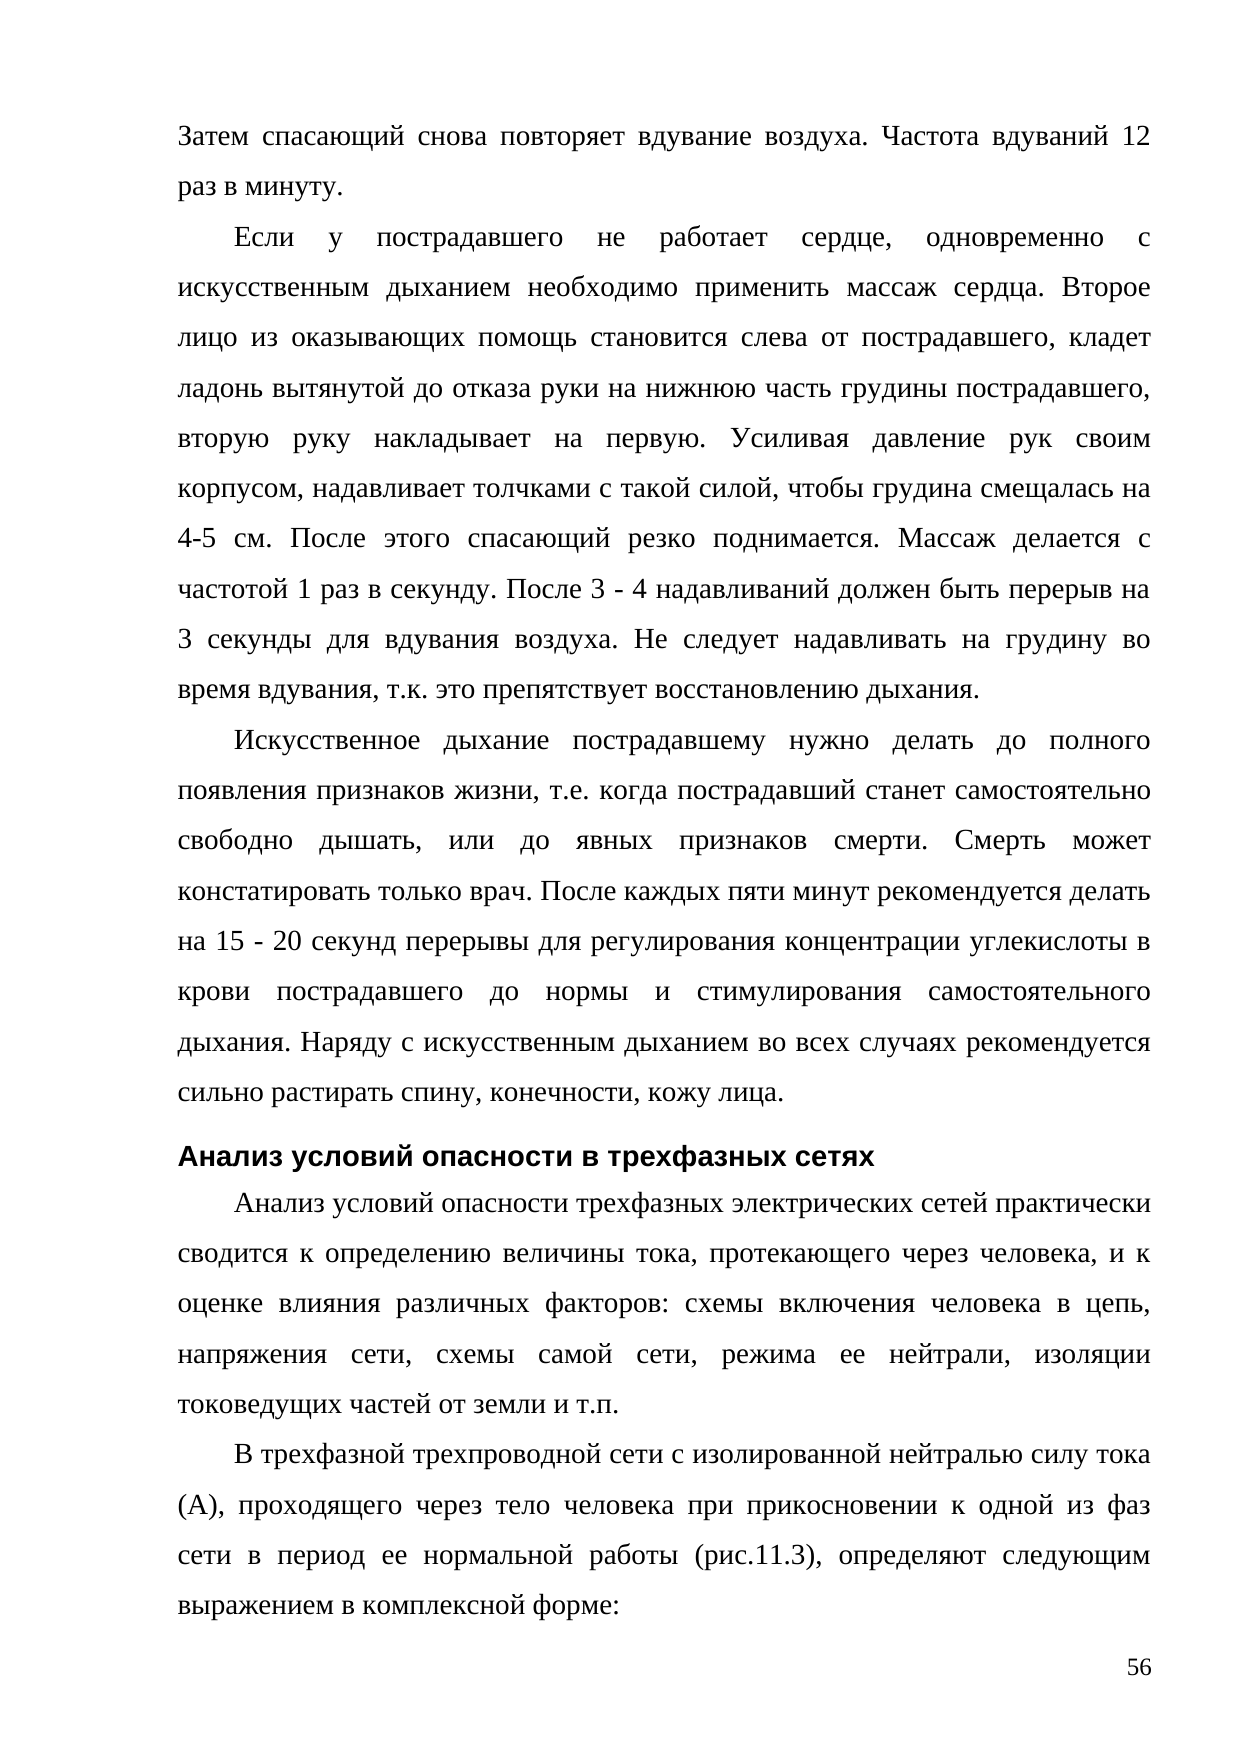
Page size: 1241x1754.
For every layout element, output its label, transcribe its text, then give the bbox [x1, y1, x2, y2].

text Искусственное дыхание пострадавшему нужно делать до полного появления признаков жизни, т.е. когда пострадавший станет самостоятельно свободно дышать, или до явных признаков смерти. Смерть может констатировать только врач. После каждых пяти минут рекомендуется делать на 15 - 20 секунд перерывы для регулирования концентрации углекислоты в крови пострадавшего до нормы и стимулирования самостоятельного дыхания. Наряду с искусственным дыханием во всех случаях рекомендуется сильно растирать спину, конечности, кожу лица. [177, 722, 1152, 1108]
text Анализ условий опасности трехфазных электрических сетей практически сводится к определению величины тока, протекающего через человека, и к оценке влияния различных факторов: схемы включения человека в цепь, напряжения сети, схемы самой сети, режима ее нейтрали, изоляции токоведущих частей от земли и т.п. [177, 1185, 1152, 1420]
text Затем спасающий снова повторяет вдувание воздуха. Частота вдуваний 12 раз в минуту. [177, 118, 1152, 202]
subtitle Анализ условий опасности в трехфазных сетях [177, 1139, 1152, 1172]
text В трехфазной трехпроводной сети с изолированной нейтралью силу тока (А), проходящего через тело человека при прикосновении к одной из фаз сети в период ее нормальной работы (рис.11.3), определяют следующим выражением в комплексной форме: [177, 1437, 1152, 1621]
text Если у пострадавшего не работает сердце, одновременно с искусственным дыханием необходимо применить массаж сердца. Второе лицо из оказывающих помощь становится слева от пострадавшего, кладет ладонь вытянутой до отказа руки на нижнюю часть грудины пострадавшего, вторую руку накладывает на первую. Усиливая давление рук своим корпусом, надавливает толчками с такой силой, чтобы грудина смещалась на 4-5 см. После этого спасающий резко поднимается. Массаж делается с частотой 1 раз в секунду. После 3 - 4 надавливаний должен быть перерыв на 3 секунды для вдувания воздуха. Не следует надавливать на грудину во время вдувания, т.к. это препятствует восстановлению дыхания. [177, 219, 1152, 705]
